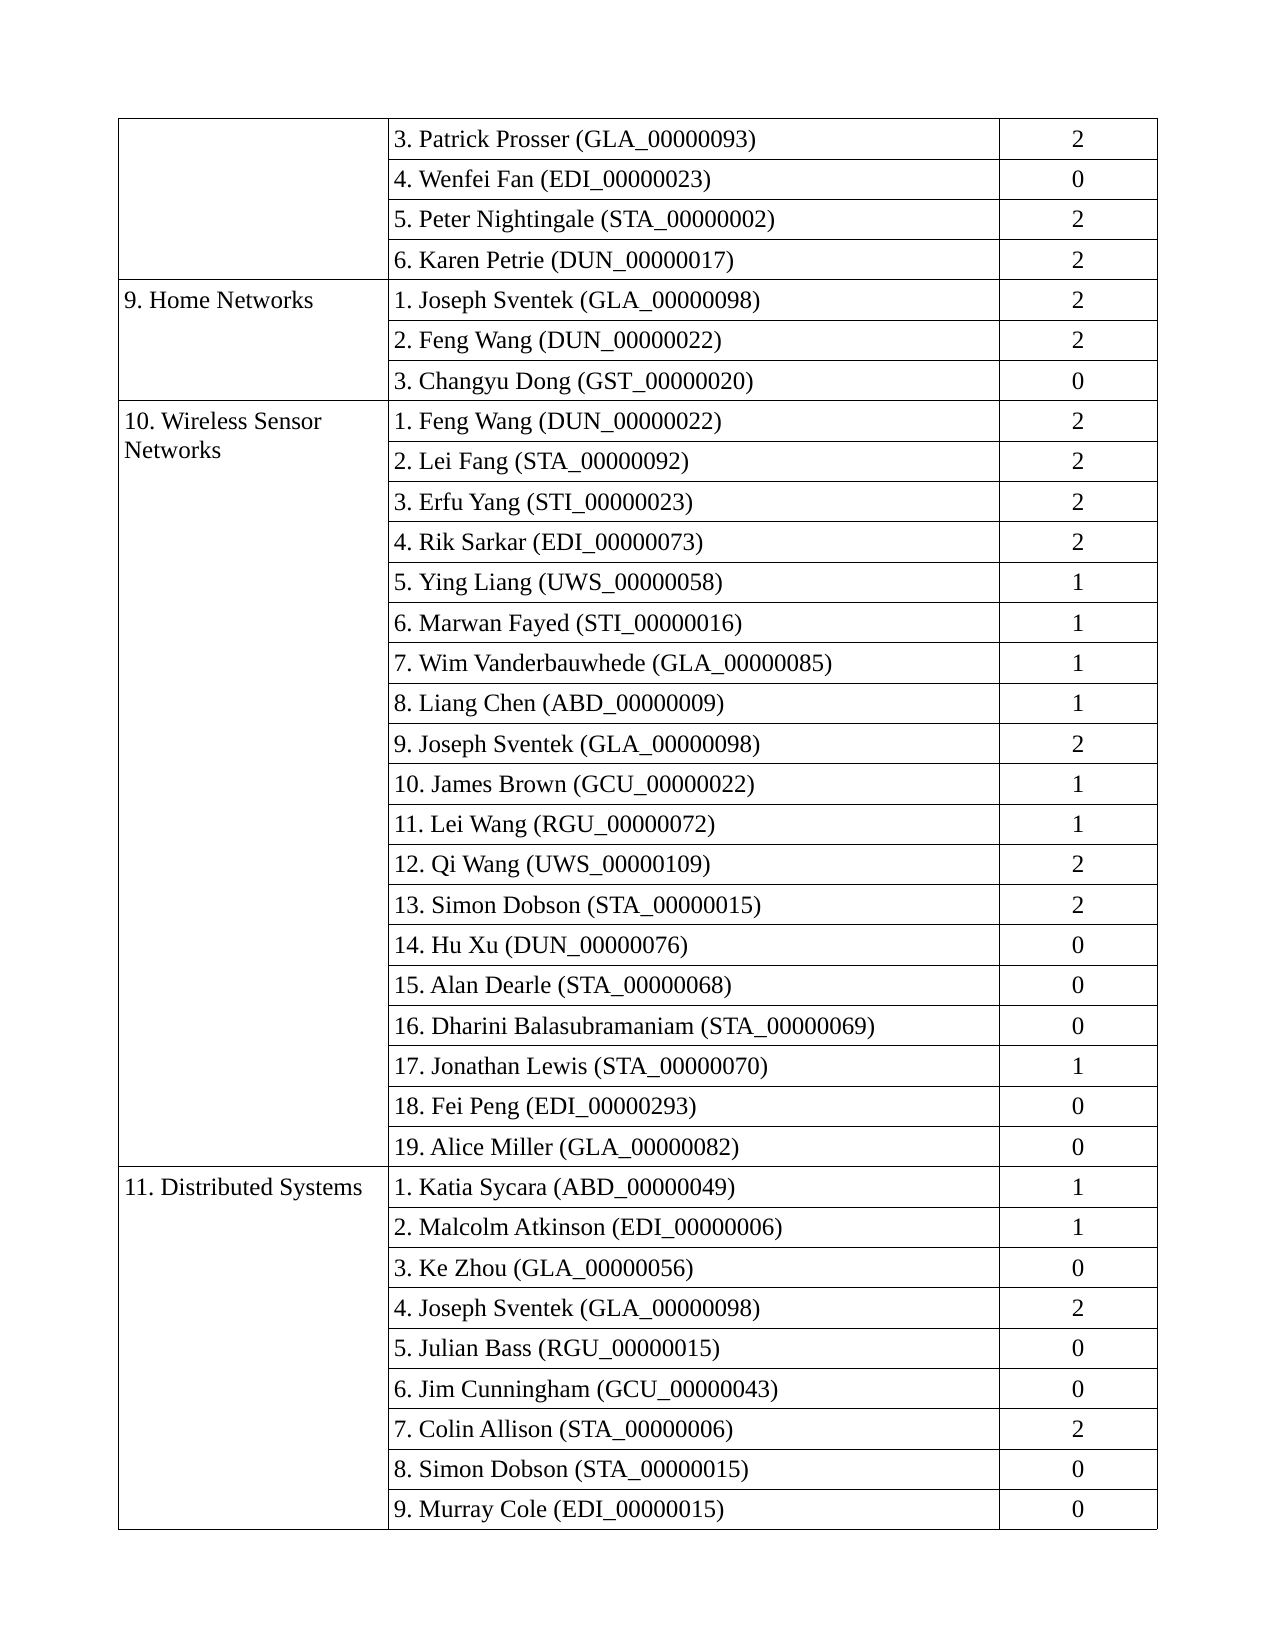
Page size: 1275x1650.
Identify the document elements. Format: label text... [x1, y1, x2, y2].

table_cell 2 [1000, 724, 1157, 763]
table_cell 2 [1000, 885, 1157, 924]
table_cell 9. Joseph Sventek (GLA_00000098) [389, 724, 999, 763]
table_cell 0 [1000, 1329, 1157, 1368]
table_cell 6. Karen Petrie (DUN_00000017) [389, 240, 999, 279]
table_cell 0 [1000, 1006, 1157, 1045]
table_cell 3. Ke Zhou (GLA_00000056) [389, 1248, 999, 1287]
table_cell 2 [1000, 280, 1157, 320]
table_cell 10. Wireless Sensor Networks [119, 401, 388, 1166]
table_cell 4. Rik Sarkar (EDI_00000073) [389, 522, 999, 562]
table_cell 2 [1000, 522, 1157, 562]
table_cell 0 [1000, 361, 1157, 400]
table_cell 1 [1000, 684, 1157, 723]
table_cell 1. Katia Sycara (ABD_00000049) [389, 1167, 999, 1207]
table_cell 7. Colin Allison (STA_00000006) [389, 1409, 999, 1448]
table_cell 9. Murray Cole (EDI_00000015) [389, 1490, 999, 1529]
table_cell 2 [1000, 119, 1157, 158]
table_cell 10. James Brown (GCU_00000022) [389, 764, 999, 803]
table_cell 1 [1000, 563, 1157, 602]
table_cell 3. Erfu Yang (STI_00000023) [389, 482, 999, 521]
table_cell 0 [1000, 1087, 1157, 1126]
table_cell 2. Malcolm Atkinson (EDI_00000006) [389, 1208, 999, 1247]
table_cell 3. Patrick Prosser (GLA_00000093) [389, 119, 999, 158]
table_cell 1 [1000, 805, 1157, 844]
table_cell 9. Home Networks [119, 280, 388, 400]
table_cell 2 [1000, 401, 1157, 441]
table_cell 4. Joseph Sventek (GLA_00000098) [389, 1288, 999, 1327]
table_cell 7. Wim Vanderbauwhede (GLA_00000085) [389, 643, 999, 682]
table_cell 18. Fei Peng (EDI_00000293) [389, 1087, 999, 1126]
table_cell 2 [1000, 321, 1157, 360]
table_cell 4. Wenfei Fan (EDI_00000023) [389, 160, 999, 199]
table_cell 11. Distributed Systems [119, 1167, 388, 1529]
table_cell 0 [1000, 1369, 1157, 1408]
table_cell 2 [1000, 482, 1157, 521]
table_cell 1 [1000, 643, 1157, 682]
table_cell [119, 119, 388, 279]
table_cell 0 [1000, 1450, 1157, 1489]
table_cell 1 [1000, 1208, 1157, 1247]
table_cell 5. Julian Bass (RGU_00000015) [389, 1329, 999, 1368]
table_cell 19. Alice Miller (GLA_00000082) [389, 1127, 999, 1166]
table_cell 14. Hu Xu (DUN_00000076) [389, 925, 999, 965]
table_cell 1 [1000, 1046, 1157, 1086]
table_cell 1. Joseph Sventek (GLA_00000098) [389, 280, 999, 320]
table_cell 0 [1000, 1490, 1157, 1529]
table_cell 0 [1000, 160, 1157, 199]
table_cell 15. Alan Dearle (STA_00000068) [389, 966, 999, 1005]
table_cell 17. Jonathan Lewis (STA_00000070) [389, 1046, 999, 1086]
table_cell 2. Lei Fang (STA_00000092) [389, 442, 999, 481]
table_cell 12. Qi Wang (UWS_00000109) [389, 845, 999, 884]
table_cell 16. Dharini Balasubramaniam (STA_00000069) [389, 1006, 999, 1045]
table_cell 2 [1000, 200, 1157, 239]
table_cell 1 [1000, 1167, 1157, 1207]
table_cell 0 [1000, 1127, 1157, 1166]
table_cell 11. Lei Wang (RGU_00000072) [389, 805, 999, 844]
table_cell 2 [1000, 442, 1157, 481]
table_cell 5. Ying Liang (UWS_00000058) [389, 563, 999, 602]
table_cell 5. Peter Nightingale (STA_00000002) [389, 200, 999, 239]
table_cell 1 [1000, 603, 1157, 642]
table_cell 8. Simon Dobson (STA_00000015) [389, 1450, 999, 1489]
table_cell 1 [1000, 764, 1157, 803]
table_cell 2 [1000, 845, 1157, 884]
table_cell 1. Feng Wang (DUN_00000022) [389, 401, 999, 441]
table_cell 13. Simon Dobson (STA_00000015) [389, 885, 999, 924]
table_cell 2 [1000, 1409, 1157, 1448]
table_cell 2 [1000, 240, 1157, 279]
table_cell 0 [1000, 1248, 1157, 1287]
table_cell 0 [1000, 925, 1157, 965]
table_cell 8. Liang Chen (ABD_00000009) [389, 684, 999, 723]
table_cell 6. Jim Cunningham (GCU_00000043) [389, 1369, 999, 1408]
table_cell 2 [1000, 1288, 1157, 1327]
table_cell 0 [1000, 966, 1157, 1005]
table_cell 6. Marwan Fayed (STI_00000016) [389, 603, 999, 642]
table_cell 3. Changyu Dong (GST_00000020) [389, 361, 999, 400]
table_cell 2. Feng Wang (DUN_00000022) [389, 321, 999, 360]
